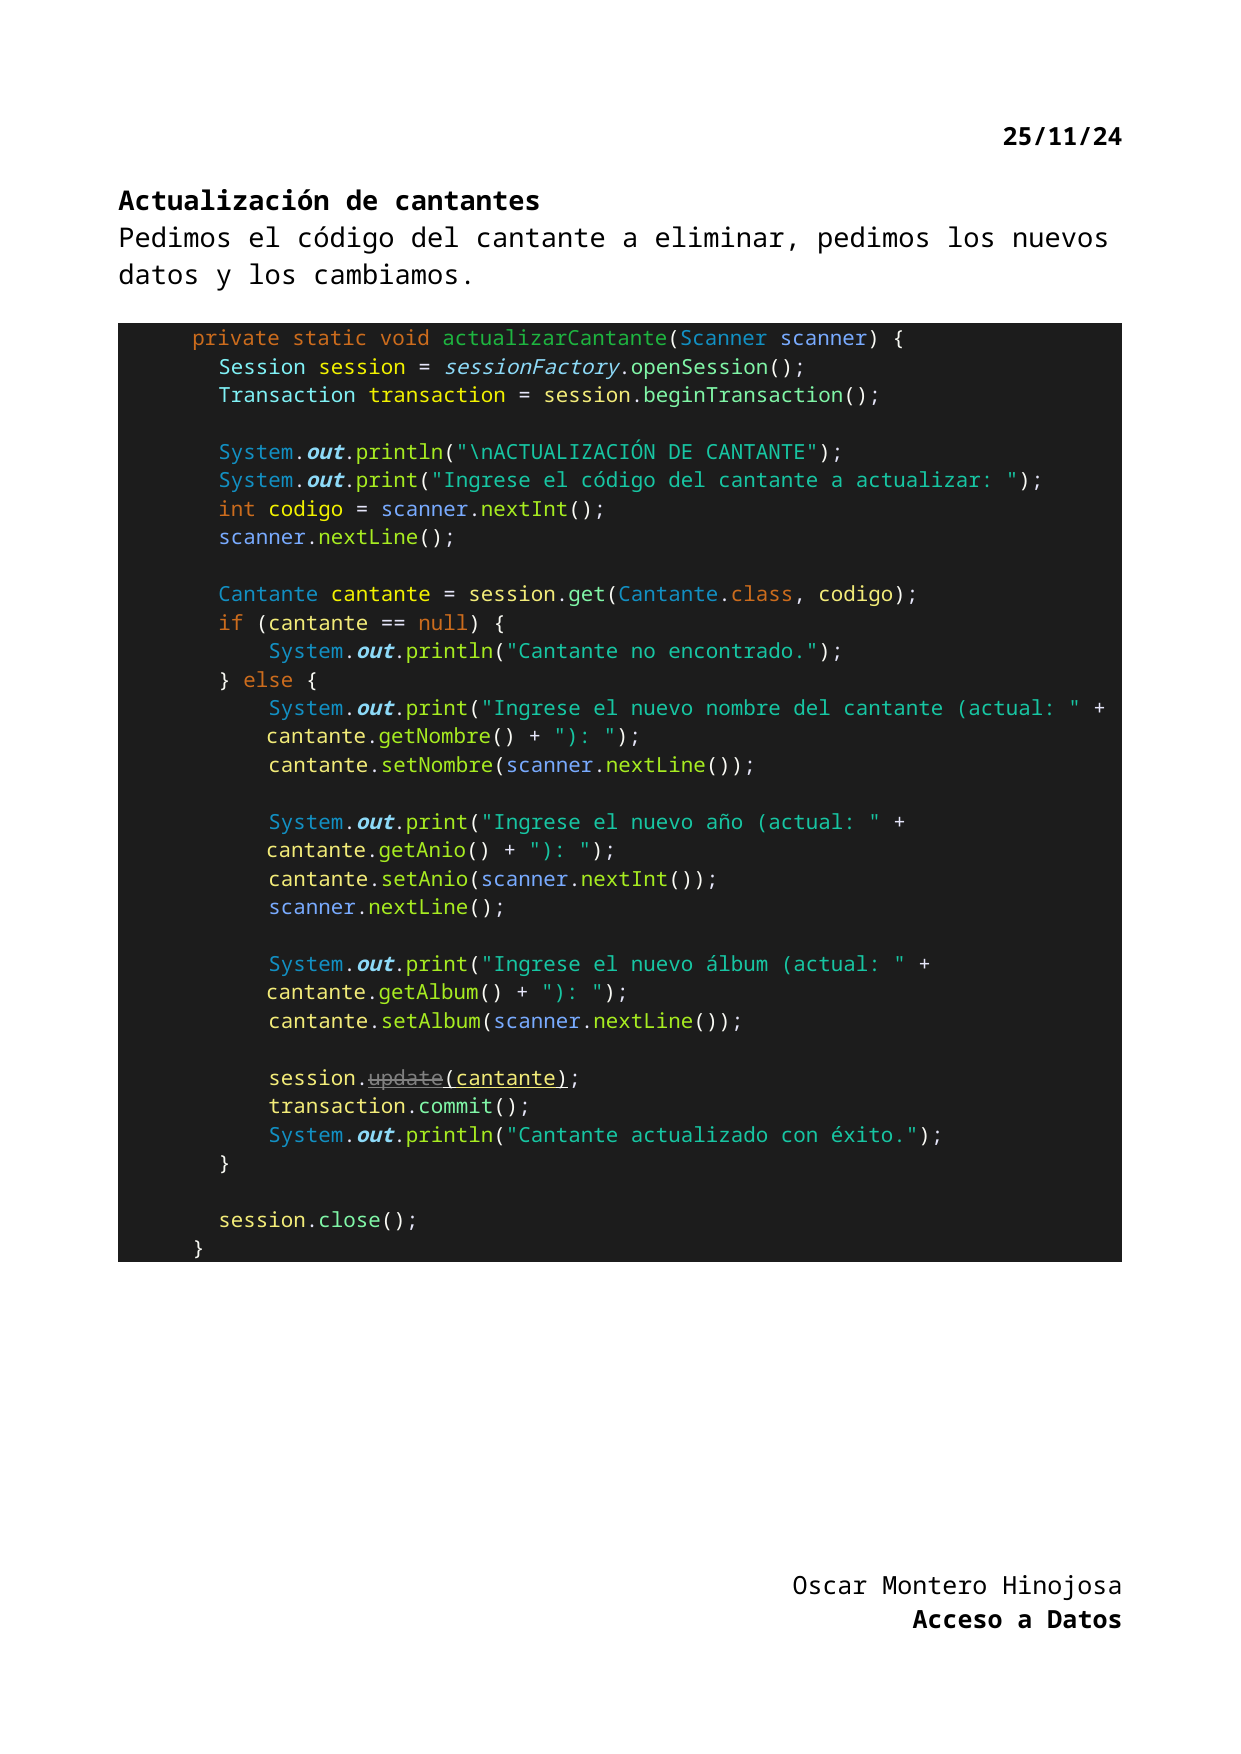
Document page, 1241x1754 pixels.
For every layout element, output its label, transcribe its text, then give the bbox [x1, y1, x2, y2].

text System.out.print("Ingrese el nuevo álbum (actual: " + cantante.getAlbum() + "): "); [118, 949, 1122, 1006]
text int codigo = scanner.nextInt(); [118, 494, 1122, 522]
text System.out.println("\nACTUALIZACIÓN DE CANTANTE"); [118, 437, 1122, 466]
text transaction.commit(); [118, 1091, 1122, 1120]
text Session session = sessionFactory.openSession(); [118, 352, 1122, 380]
text scanner.nextLine(); [118, 892, 1122, 921]
text System.out.println("Cantante actualizado con éxito."); [118, 1120, 1122, 1148]
text cantante.setNombre(scanner.nextLine()); [118, 750, 1122, 778]
text } [118, 1148, 1122, 1177]
text if (cantante == null) { [118, 608, 1122, 636]
text cantante.setAnio(scanner.nextInt()); [118, 864, 1122, 892]
text System.out.print("Ingrese el código del cantante a actualizar: "); [118, 466, 1122, 494]
text } [118, 1233, 1122, 1262]
text System.out.print("Ingrese el nuevo nombre del cantante (actual: " + cantante.getNombre() + "): "); [118, 693, 1122, 750]
text Pedimos el código del cantante a eliminar, pedimos los nuevos datos y los cambiamos. [118, 218, 1122, 292]
text session.update(cantante); [118, 1063, 1122, 1091]
text Cantante cantante = session.get(Cantante.class, codigo); [118, 579, 1122, 608]
text session.close(); [118, 1205, 1122, 1233]
text Transaction transaction = session.beginTransaction(); [118, 380, 1122, 409]
text System.out.print("Ingrese el nuevo año (actual: " + cantante.getAnio() + "): "); [118, 807, 1122, 864]
text cantante.setAlbum(scanner.nextLine()); [118, 1006, 1122, 1034]
text Actualización de cantantes [118, 182, 1122, 218]
text } else { [118, 665, 1122, 693]
text System.out.println("Cantante no encontrado."); [118, 636, 1122, 665]
text scanner.nextLine(); [118, 522, 1122, 551]
text private static void actualizarCantante(Scanner scanner) { [118, 323, 1122, 352]
